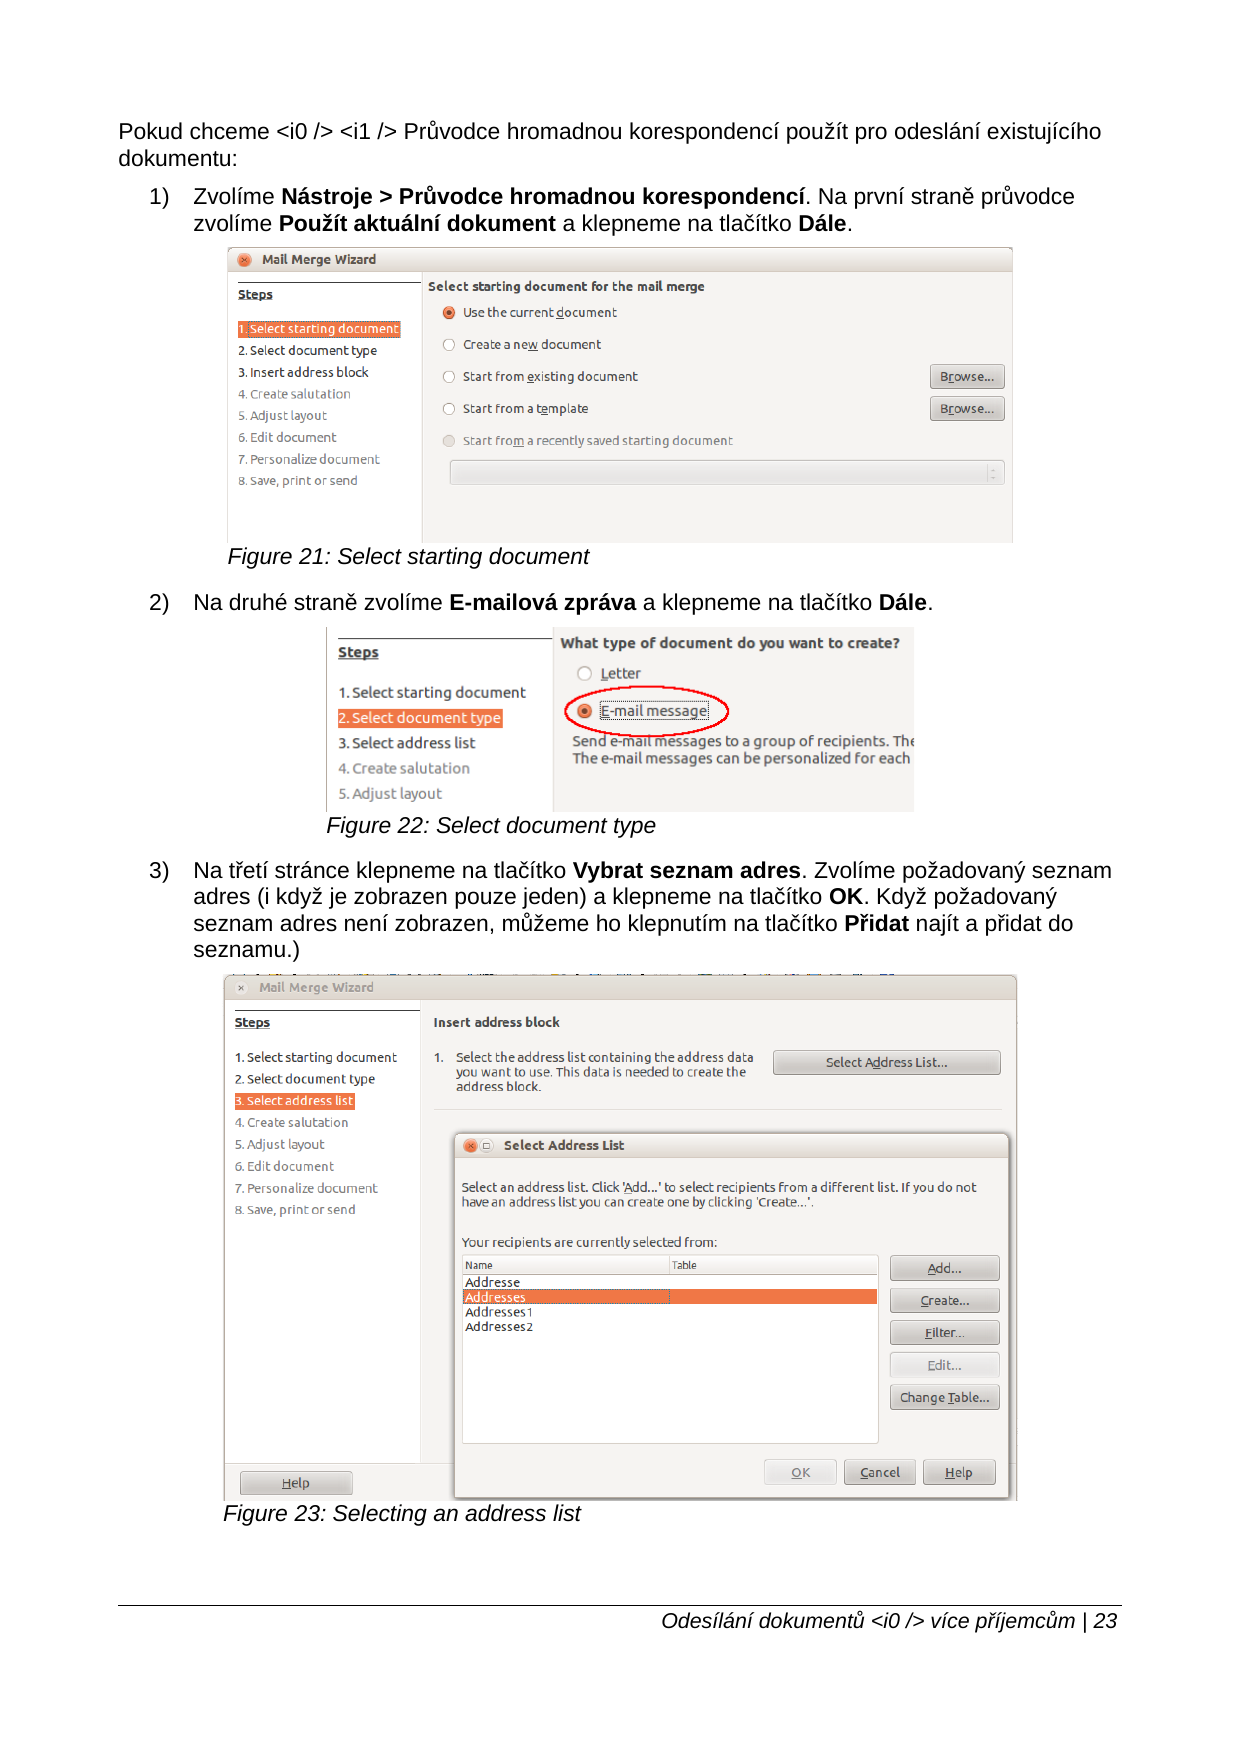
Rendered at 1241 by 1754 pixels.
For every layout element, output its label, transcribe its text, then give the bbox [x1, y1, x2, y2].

picture [227, 247, 1013, 543]
text Figure 22: Select document type [326, 812, 914, 838]
list Na druhé straně zvolíme E-mailová zpráva a klepneme na tlačítko Dále. [169, 589, 1122, 616]
list Na třetí stránce klepneme na tlačítko Vybrat seznam adres. Zvolíme požadovaný seznam adres (i když je zobrazen pouze jeden) a klepneme na tlačítko OK. Když požadovaný seznam adres není zobrazen, můžeme ho klepnutím na tlačítko Přidat najít a přidat do seznamu.) [169, 857, 1122, 962]
list Zvolíme Nástroje > Průvodce hromadnou korespondencí. Na první straně průvodce zvolíme Použít aktuální dokument a klepneme na tlačítko Dále. [169, 183, 1122, 236]
picture [326, 627, 915, 812]
picture [222, 974, 1018, 1501]
text Figure 21: Select starting document [227, 543, 1013, 569]
list Pokud chceme <i0 /> <i1 /> Průvodce hromadnou korespondencí použít pro odeslání existujícího dokumentu: [118, 118, 1122, 171]
text Figure 23: Selecting an address list [223, 1501, 1017, 1527]
